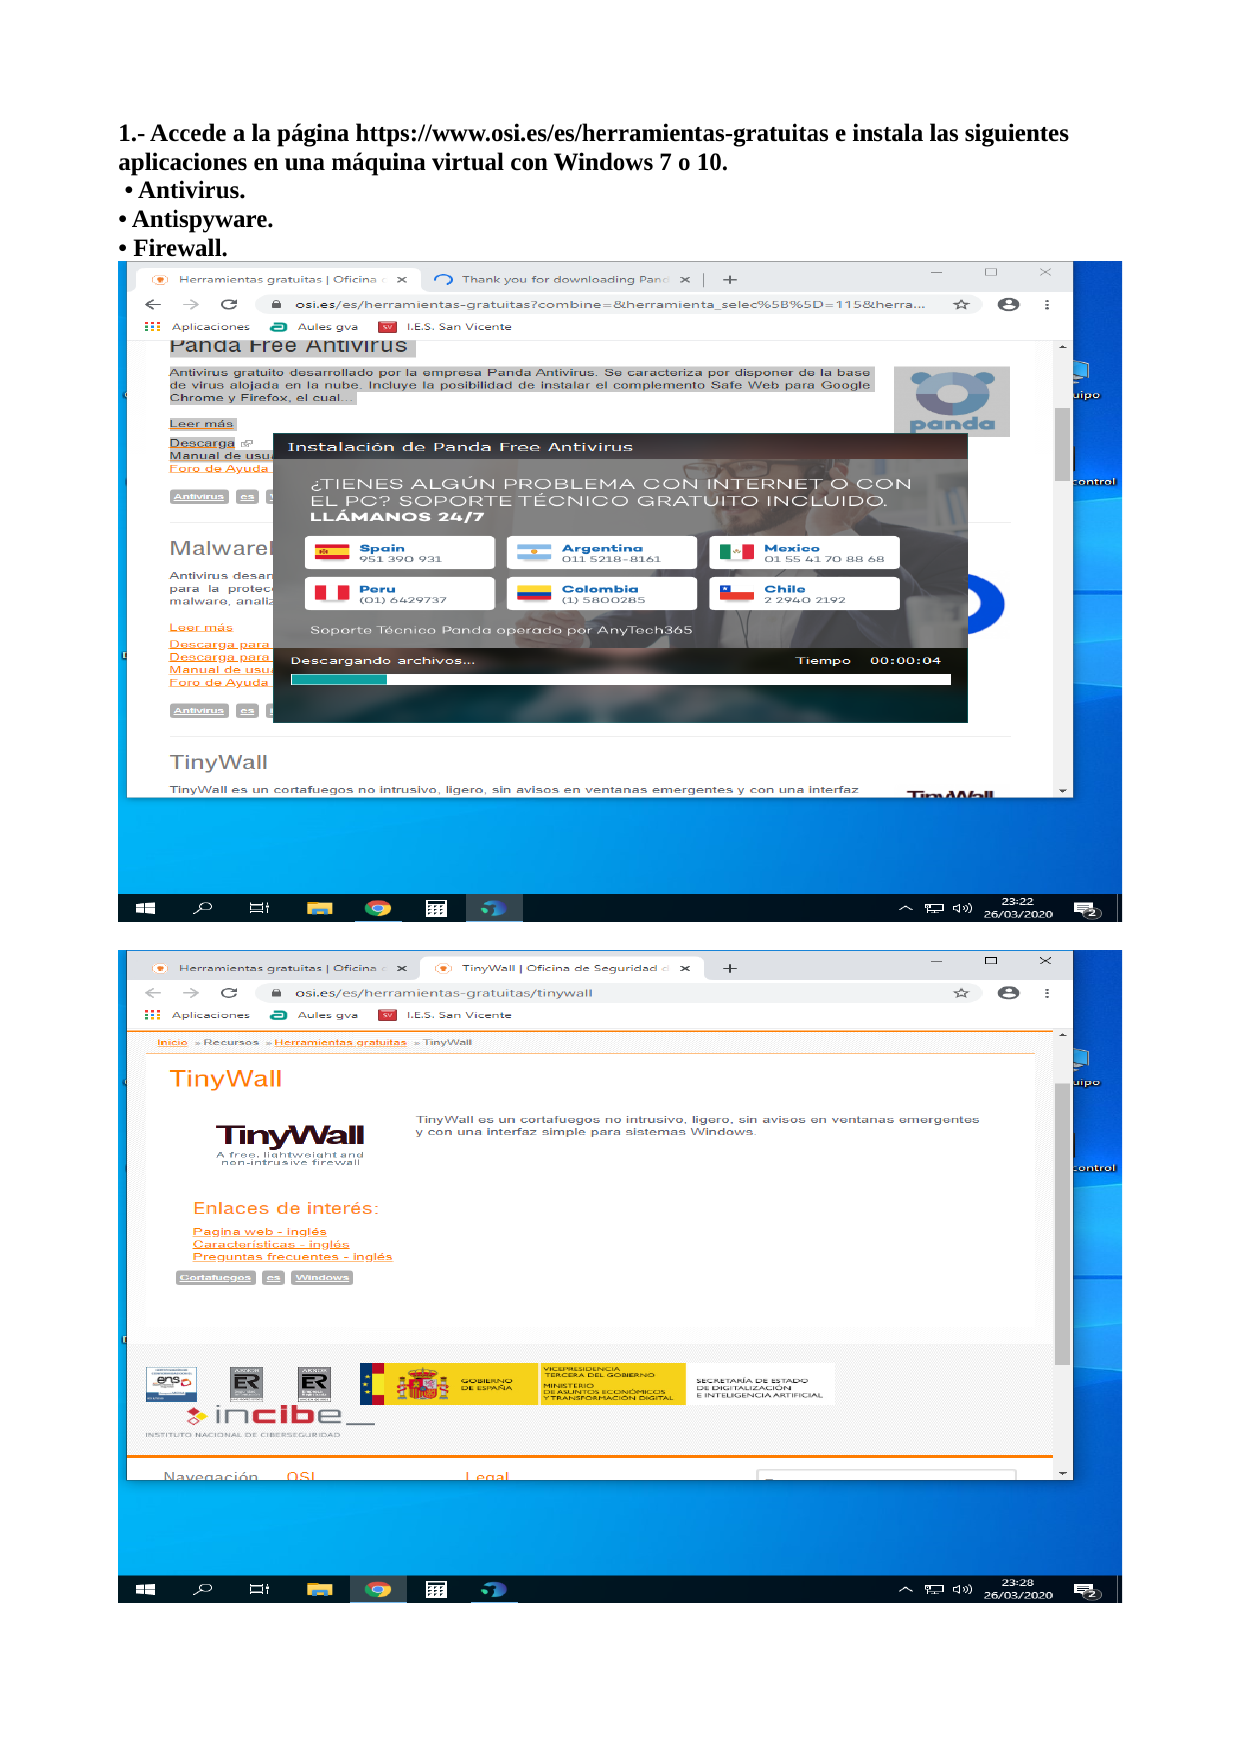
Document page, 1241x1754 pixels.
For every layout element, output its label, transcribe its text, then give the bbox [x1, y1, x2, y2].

text • Firewall. [118, 233, 1122, 261]
text • Antispyware. [118, 204, 1122, 233]
text • Antivirus. [118, 176, 1122, 204]
picture [118, 261, 1123, 922]
text 1.- Accede a la página https://www.osi.es/es/herramientas-gratuitas e instala las siguientes aplicaciones en una máquina virtual con Windows 7 o 10. [118, 118, 1122, 176]
picture [118, 950, 1123, 1603]
